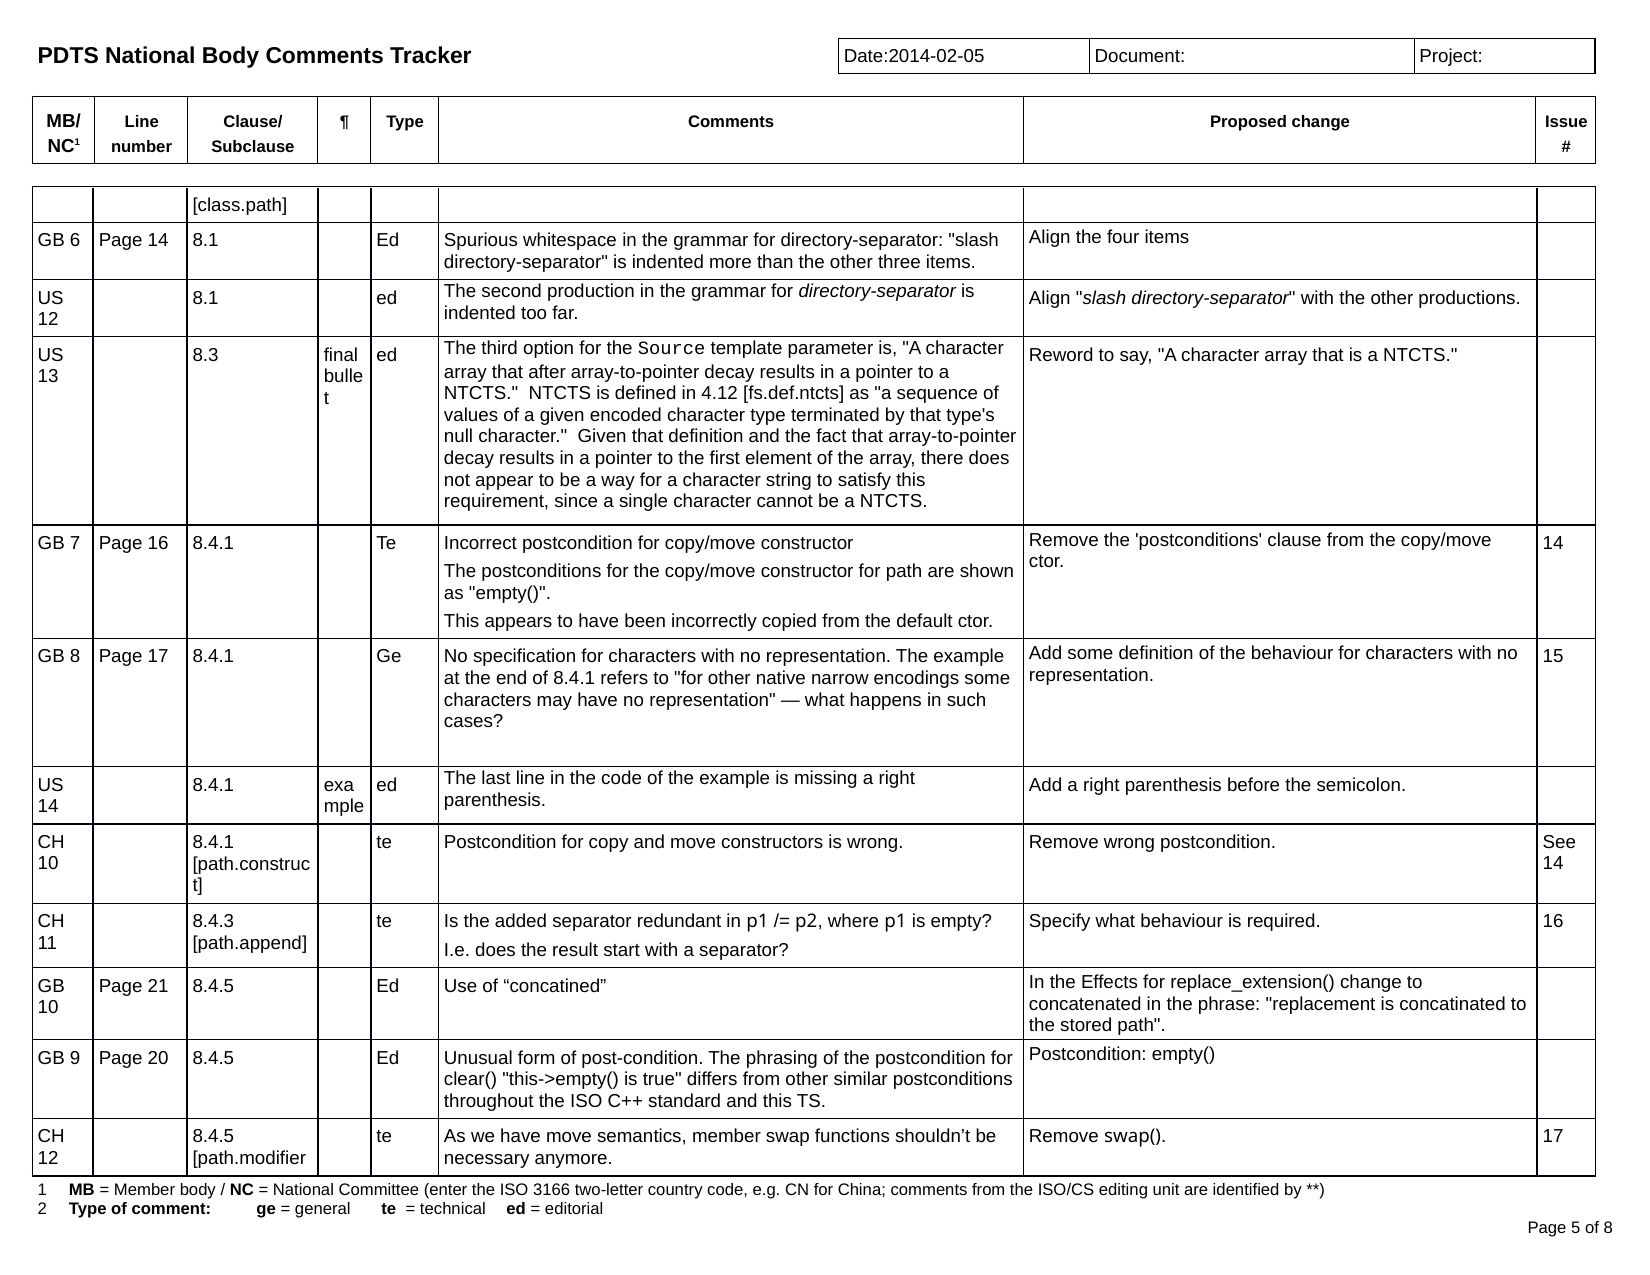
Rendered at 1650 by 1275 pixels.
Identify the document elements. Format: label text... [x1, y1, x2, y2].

table_cell 8.3 [188, 337, 317, 524]
table_cell Ed [372, 968, 438, 1039]
table_cell ed [372, 280, 438, 336]
table_cell [319, 639, 370, 766]
table_cell Te [372, 526, 438, 637]
table_cell Is the added separator redundant in p1 /= p2, where p1 is empty? I.e. does the result start with a separator? [439, 904, 1023, 967]
table_cell GB 7 [33, 526, 92, 637]
table_cell 8.4.5 [188, 968, 317, 1039]
table_cell [class.path] [188, 187, 318, 221]
table_cell CH 12 [33, 1119, 92, 1175]
table_cell [1538, 1040, 1595, 1117]
table_cell CH 11 [33, 904, 92, 967]
table_cell Align the four items [1024, 223, 1536, 279]
table_cell [319, 526, 370, 637]
table_cell Ed [372, 1040, 438, 1117]
table_cell Ed [372, 223, 438, 279]
table_cell ed [372, 337, 438, 524]
table_cell Remove the 'postconditions' clause from the copy/move ctor. [1024, 526, 1536, 637]
table_cell GB 9 [33, 1040, 92, 1117]
table_cell [1538, 968, 1595, 1039]
table_cell [94, 280, 186, 336]
table_cell Postcondition: empty() [1024, 1040, 1536, 1117]
table_cell 8.4.5 [path.modifier [188, 1119, 317, 1175]
table_cell Page 14 [94, 223, 186, 279]
table_cell [319, 1119, 370, 1175]
table_cell Page 21 [94, 968, 186, 1039]
table_cell As we have move semantics, member swap functions shouldn’t be necessary anymore. [439, 1119, 1023, 1175]
table_cell 8.4.1 [188, 767, 317, 823]
table_cell GB 8 [33, 639, 92, 766]
table_cell 16 [1538, 904, 1595, 967]
table_cell Remove wrong postcondition. [1024, 825, 1536, 902]
table_cell Postcondition for copy and move constructors is wrong. [439, 825, 1023, 902]
table_cell te [372, 1119, 438, 1175]
table_cell US 12 [33, 280, 92, 336]
table_cell [94, 767, 186, 823]
table_cell Spurious whitespace in the grammar for directory-separator: "slash directory-separator" is indented more than the other three items. [439, 223, 1023, 279]
table_cell [319, 187, 371, 221]
table_cell [319, 825, 370, 902]
table_cell CH 10 [33, 825, 92, 902]
table_cell Unusual form of post-condition. The phrasing of the postcondition for clear() "this->empty() is true" differs from other similar postconditions throughout the ISO C++ standard and this TS. [439, 1040, 1023, 1117]
table_cell 8.4.1 [188, 639, 317, 766]
table_cell [94, 337, 186, 524]
table_cell The second production in the grammar for directory-separator is indented too far. [439, 280, 1023, 336]
table_cell Specify what behaviour is required. [1024, 904, 1536, 967]
table_cell Add some definition of the behaviour for characters with no representation. [1024, 639, 1536, 766]
table_cell Page 16 [94, 526, 186, 637]
table_cell Align "slash directory-separator" with the other productions. [1024, 280, 1536, 336]
table_cell [319, 280, 370, 336]
table_cell [1538, 187, 1595, 221]
table_cell In the Effects for replace_extension() change to concatenated in the phrase: "replacement is concatinated to the stored path". [1024, 968, 1536, 1039]
table_cell example [319, 767, 370, 823]
table_cell Incorrect postcondition for copy/move constructor The postconditions for the copy/move constructor for path are shown as "empty()". This appears to have been incorrectly copied from the default ctor. [439, 526, 1023, 637]
table_cell 8.4.1 [188, 526, 317, 637]
table_cell te [372, 904, 438, 967]
table_cell Remove swap(). [1024, 1119, 1536, 1175]
table_cell [439, 187, 1023, 221]
table_cell [94, 825, 186, 902]
table_cell 17 [1538, 1119, 1595, 1175]
table_cell [1538, 767, 1595, 823]
table_cell Reword to say, "A character array that is a NTCTS." [1024, 337, 1536, 524]
table_cell [1538, 280, 1595, 336]
table_cell [1024, 187, 1537, 221]
table_cell [319, 904, 370, 967]
table_cell [33, 187, 93, 221]
table_cell final bullet [319, 337, 370, 524]
table_cell [1538, 223, 1595, 279]
table_cell [372, 187, 438, 221]
table_cell Ge [372, 639, 438, 766]
table_cell 8.1 [188, 223, 317, 279]
table_cell [94, 904, 186, 967]
table_cell te [372, 825, 438, 902]
table_cell GB 6 [33, 223, 92, 279]
table_cell See 14 [1538, 825, 1595, 902]
table_cell GB 10 [33, 968, 92, 1039]
table_cell 14 [1538, 526, 1595, 637]
table_cell US 14 [33, 767, 92, 823]
table_cell 8.4.1 [path.construct] [188, 825, 317, 902]
table_cell Page 17 [94, 639, 186, 766]
table_cell ed [372, 767, 438, 823]
table_cell [1538, 337, 1595, 524]
table_cell US 13 [33, 337, 92, 524]
table_cell No specification for characters with no representation. The example at the end of 8.4.1 refers to "for other native narrow encodings some characters may have no representation" — what happens in such cases? [439, 639, 1023, 766]
table_cell [319, 223, 370, 279]
table_cell Page 20 [94, 1040, 186, 1117]
table_cell The last line in the code of the example is missing a right parenthesis. [439, 767, 1023, 823]
table_cell 8.4.3 [path.append] [188, 904, 317, 967]
table_cell 15 [1538, 639, 1595, 766]
table_cell [319, 1040, 370, 1117]
table_cell [319, 968, 370, 1039]
table_cell Add a right parenthesis before the semicolon. [1024, 767, 1536, 823]
table_cell 8.4.5 [188, 1040, 317, 1117]
table_cell 8.1 [188, 280, 317, 336]
table_cell [94, 1119, 186, 1175]
table_cell [94, 187, 187, 221]
table_cell Use of “concatined” [439, 968, 1023, 1039]
table_cell The third option for the Source template parameter is, "A character array that after array-to-pointer decay results in a pointer to a NTCTS." NTCTS is defined in 4.12 [fs.def.ntcts] as "a sequence of values of a given encoded character type terminated by that type's null character." Given that definition and the fact that array-to-pointer decay results in a pointer to the first element of the array, there does not appear to be a way for a character string to satisfy this requirement, since a single character cannot be a NTCTS. [439, 337, 1023, 524]
